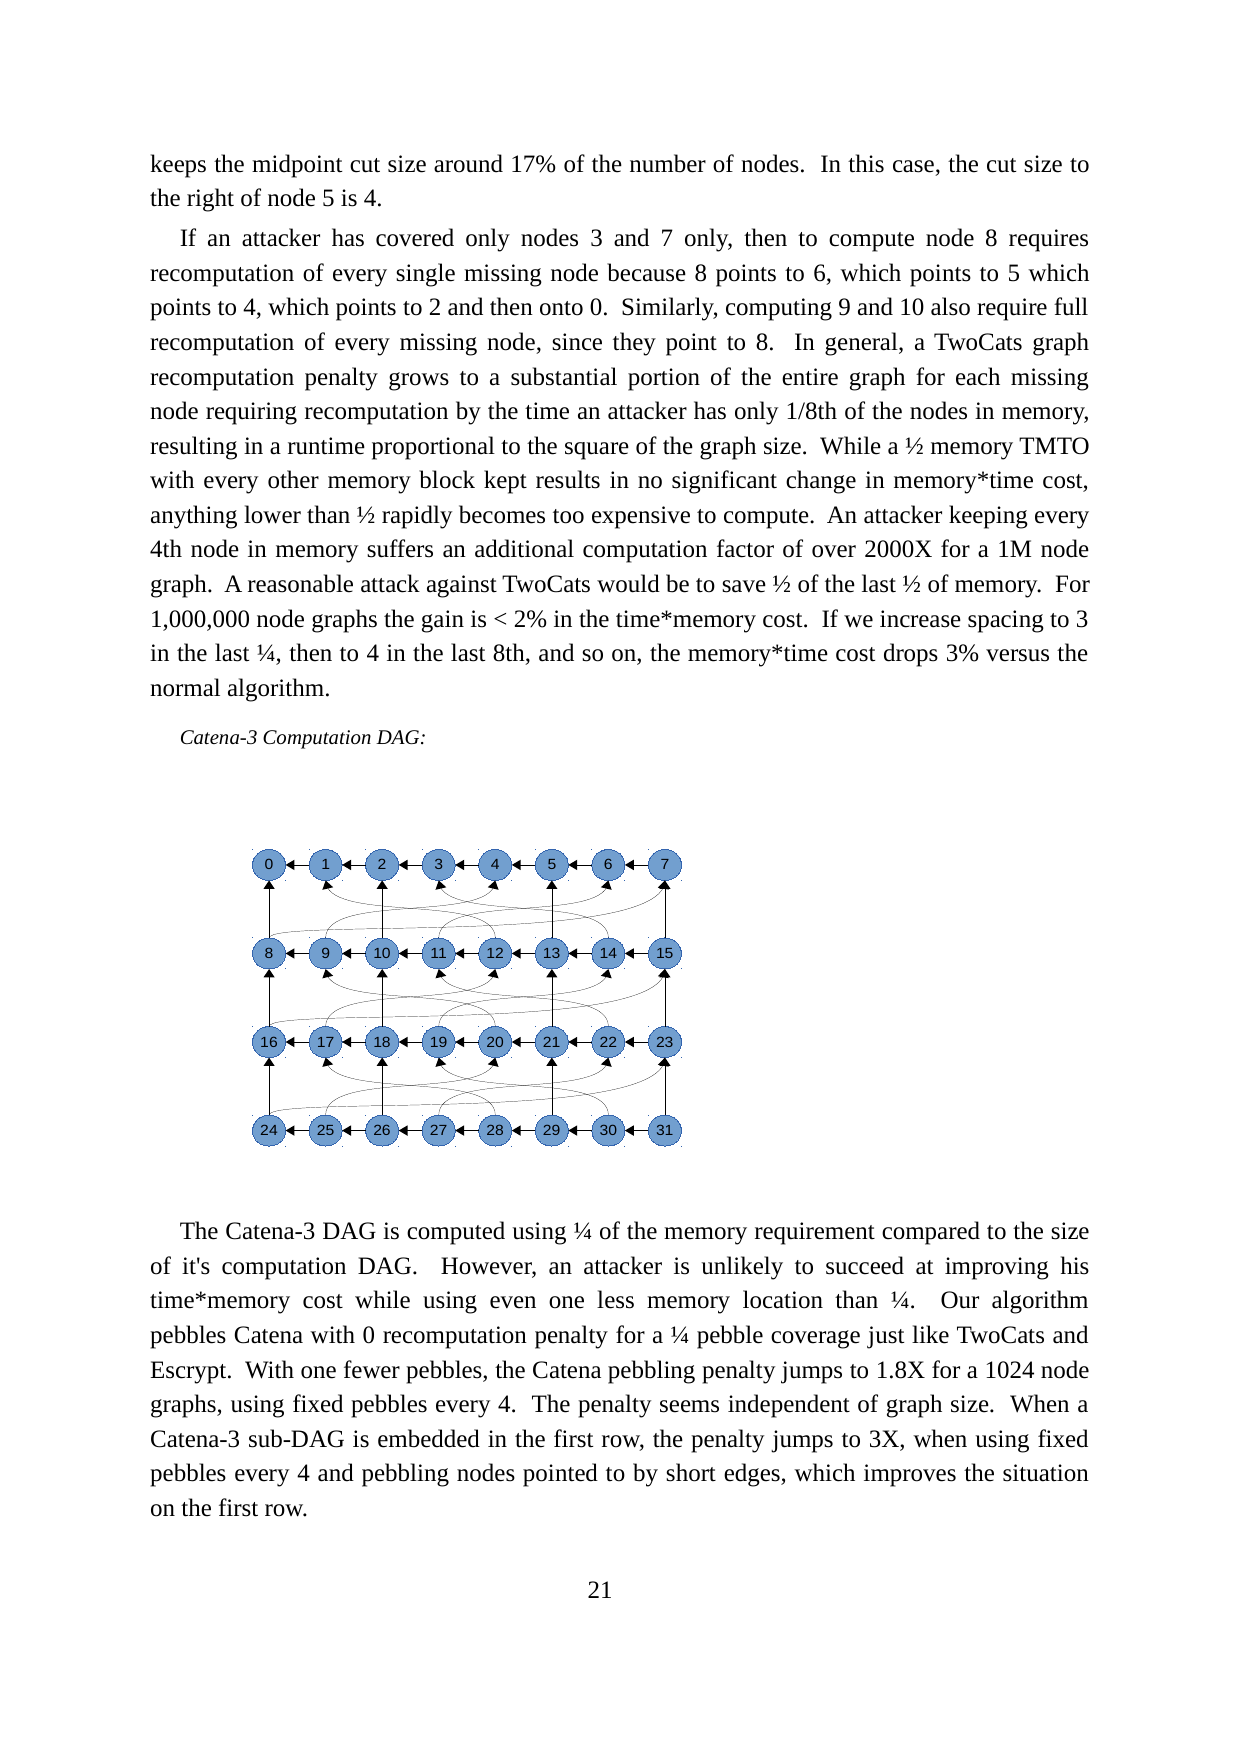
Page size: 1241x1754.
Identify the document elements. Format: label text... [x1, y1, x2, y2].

text keeps the midpoint cut size around 17% of the number of nodes. In this case, the cut size to the right of node 5 is 4. [150, 150, 1091, 212]
text If an attacker has covered only nodes 3 and 7 only, then to compute node 8 requires recomputation of every single missing node because 8 points to 6, which points to 5 which points to 4, which points to 2 and then onto 0. Similarly, computing 9 and 10 also require full recomputation of every missing node, since they point to 8. In general, a TwoCats graph recomputation penalty grows to a substantial portion of the entire graph for each missing node requiring recomputation by the time an attacker has only 1/8th of the nodes in memory, resulting in a runtime proportional to the square of the graph size. While a ½ memory TMTO with every other memory block kept results in no significant change in memory*time cost, anything lower than ½ rapidly becomes too expensive to compute. An attacker keeping every 4th node in memory suffers an additional computation factor of over 2000X for a 1M node graph. A reasonable attack against TwoCats would be to save ½ of the last ½ of memory. For 1,000,000 node graphs the gain is < 2% in the time*memory cost. If we increase spacing to 3 in the last ¼, then to 4 in the last 8th, and so on, the memory*time cost drops 3% versus the normal algorithm. [150, 224, 1091, 702]
text Catena-3 Computation DAG: [179, 726, 799, 749]
text The Catena-3 DAG is computed using ¼ of the memory requirement compared to the size of it's computation DAG. However, an attacker is unlikely to succeed at improving his time*memory cost while using even one less memory location than ¼. Our algorithm pebbles Catena with 0 recomputation penalty for a ¼ pebble coverage just like TwoCats and Escrypt. With one fewer pebbles, the Catena pebbling penalty jumps to 1.8X for a 1024 node graphs, using fixed pebbles every 4. The penalty seems independent of graph size. When a Catena-3 sub-DAG is embedded in the first row, the penalty jumps to 3X, when using fixed pebbles every 4 and pebbling nodes pointed to by short edges, which improves the situation on the first row. [150, 1217, 1091, 1522]
